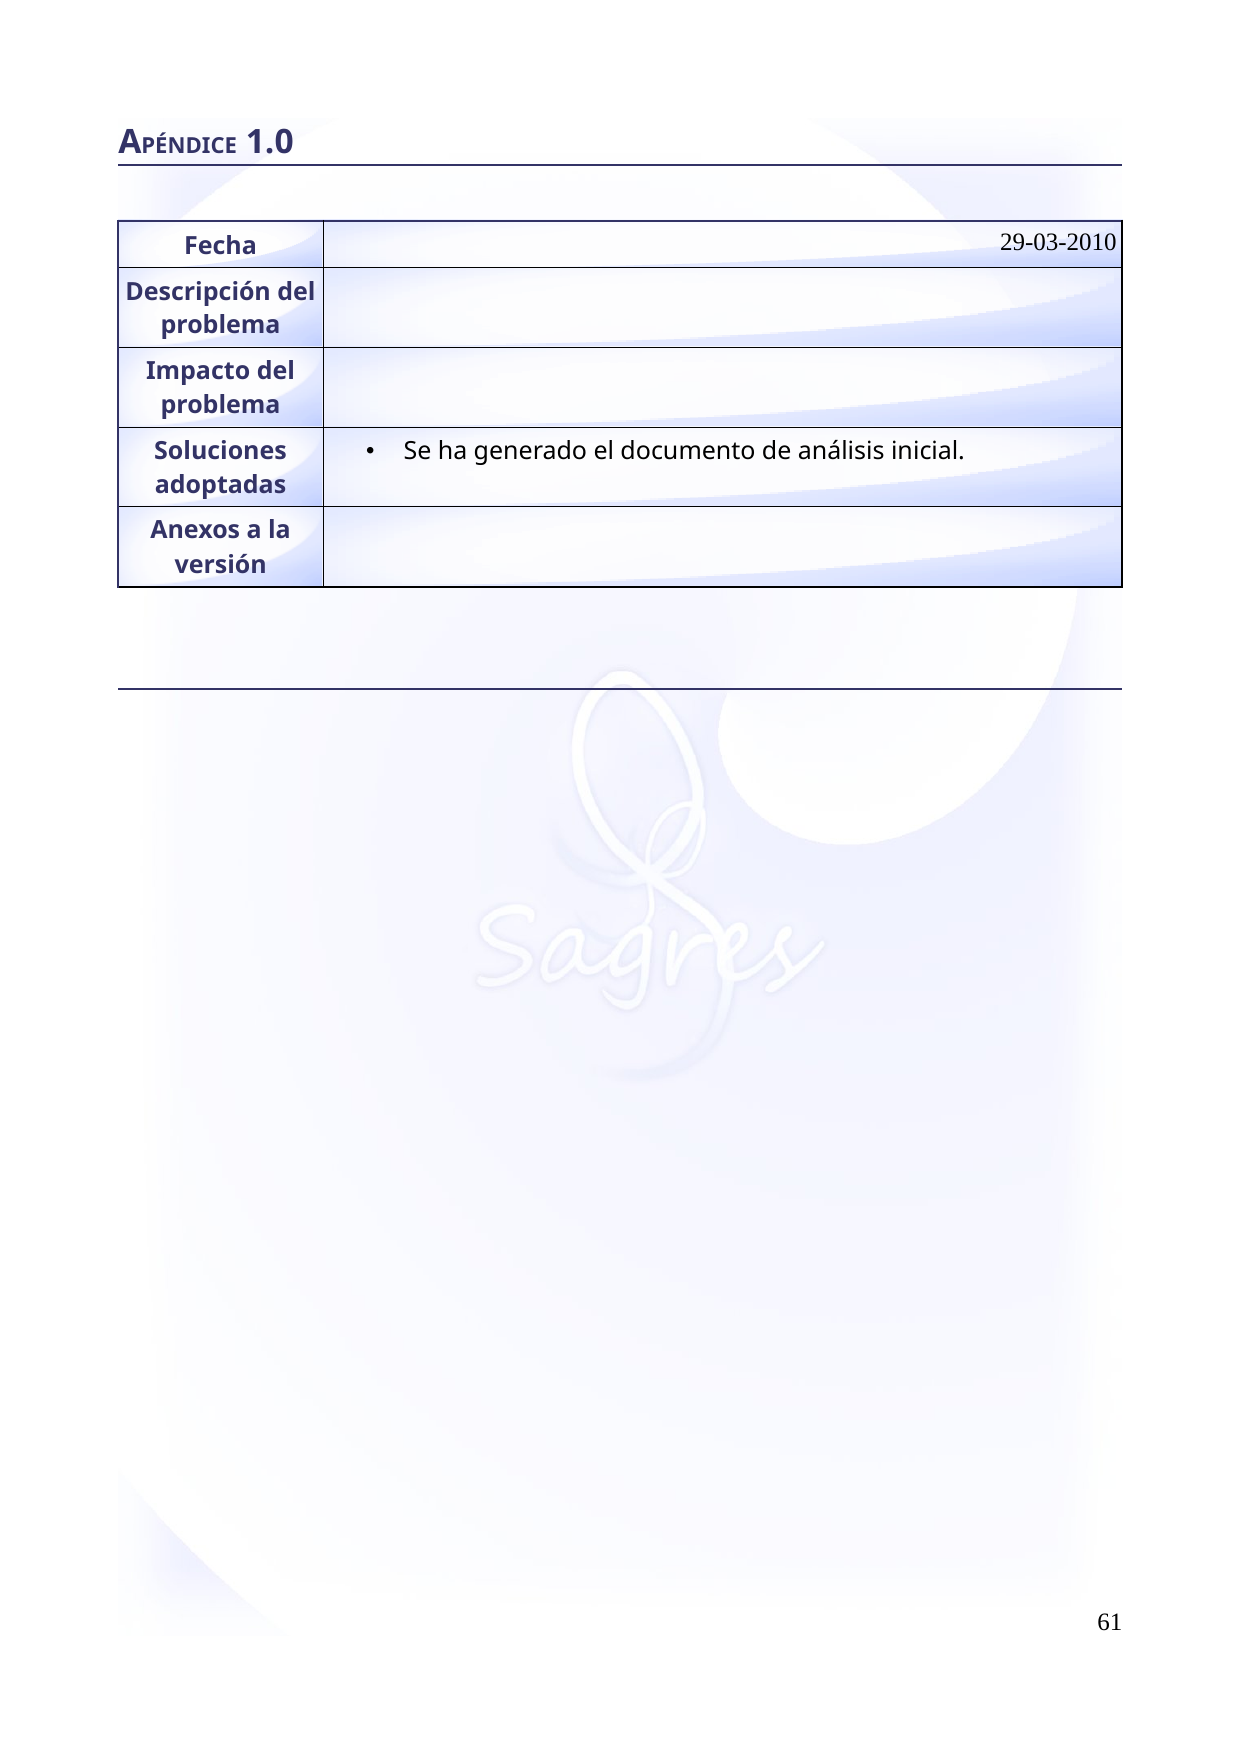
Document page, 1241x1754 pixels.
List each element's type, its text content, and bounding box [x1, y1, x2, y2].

table_cell [324, 507, 1121, 586]
picture [118, 690, 1122, 1636]
table_cell Impacto del problema [119, 348, 323, 427]
picture [118, 166, 1122, 220]
table_cell Se ha generado el documento de análisis inicial. [324, 428, 1121, 506]
table_header Fecha [119, 222, 323, 267]
table_cell [324, 348, 1121, 427]
table_header 29-03-2010 [324, 222, 1121, 267]
table_cell [324, 268, 1121, 347]
subtitle Apéndice 1.0 [118, 118, 1122, 164]
table_cell Anexos a la versión [119, 507, 323, 586]
picture [118, 588, 1122, 688]
table_cell Soluciones adoptadas [119, 428, 323, 506]
table_cell Descripción del problema [119, 268, 323, 347]
